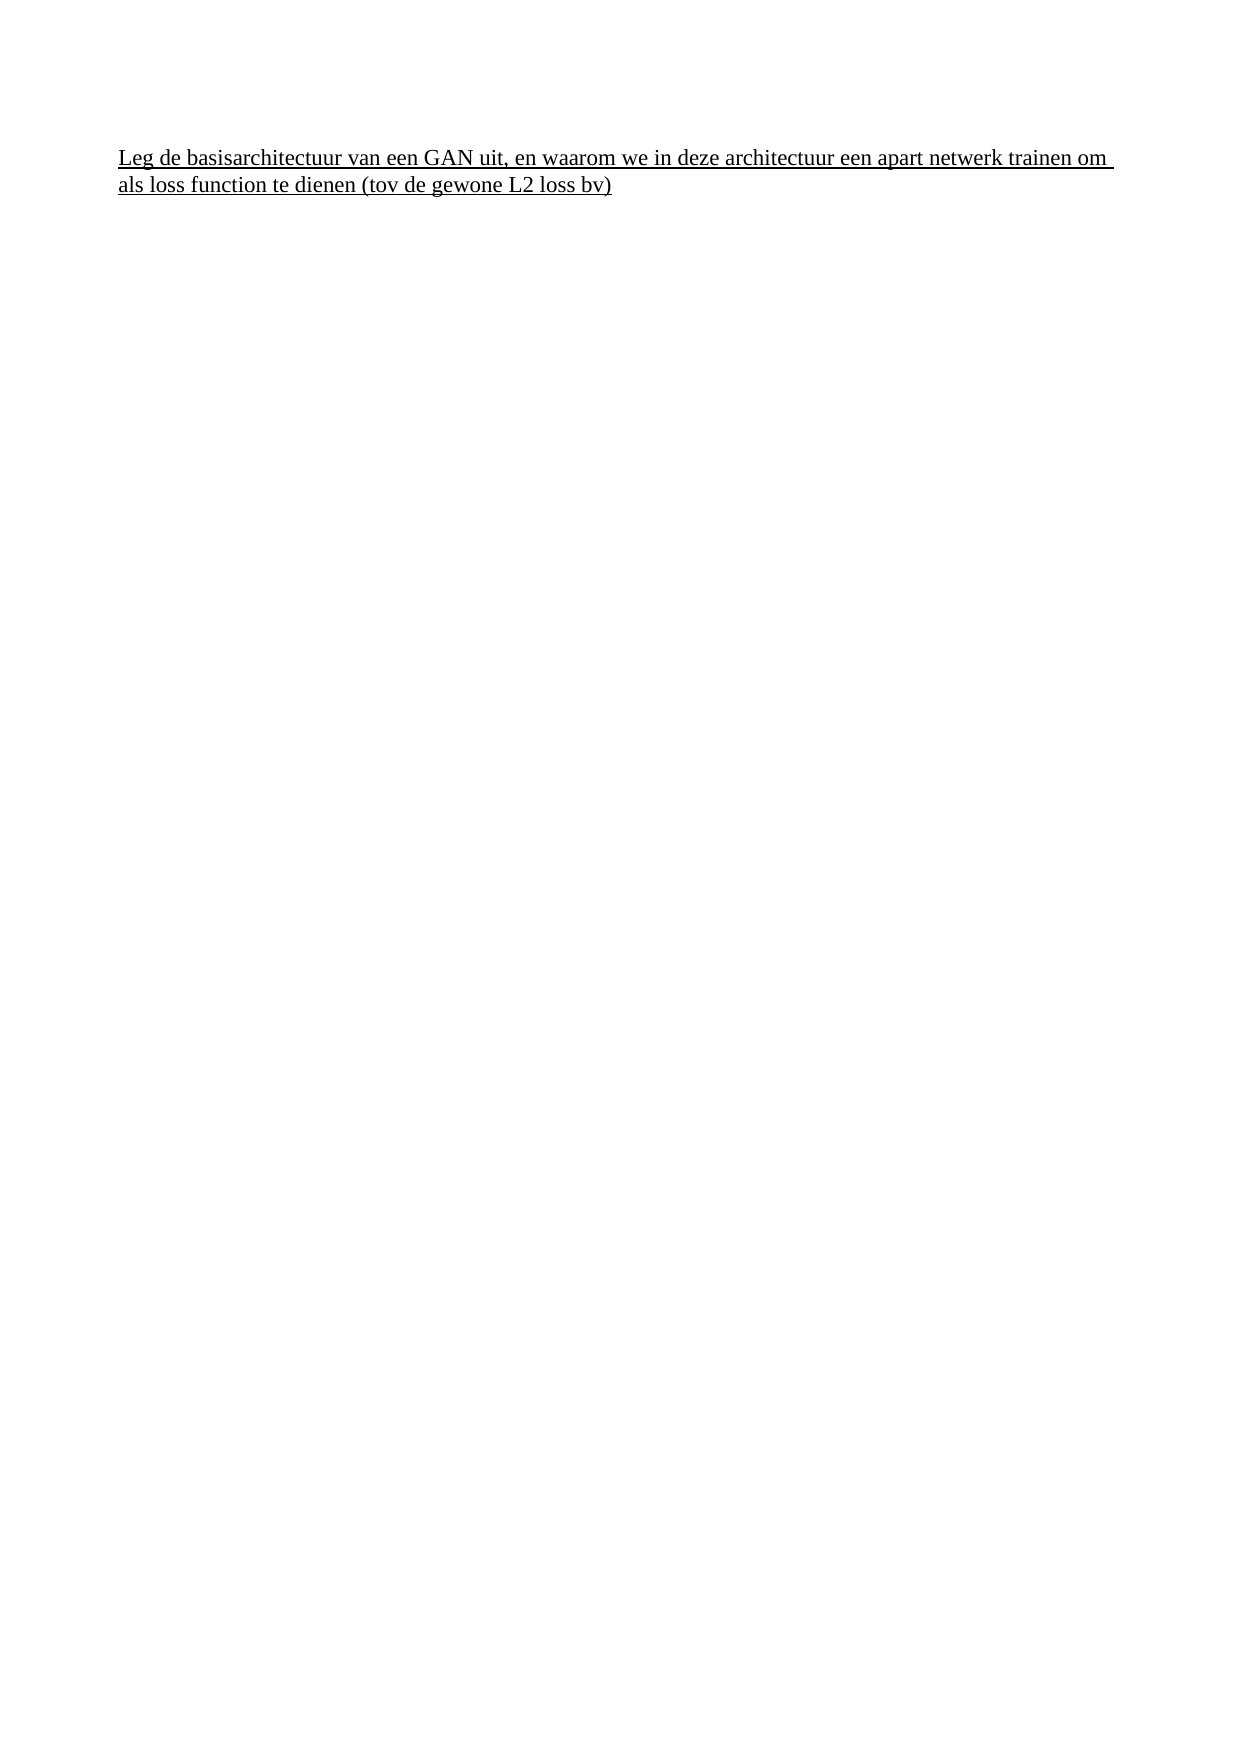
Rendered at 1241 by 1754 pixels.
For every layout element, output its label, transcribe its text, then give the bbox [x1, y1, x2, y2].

text Leg de basisarchitectuur van een GAN uit, en waarom we in deze architectuur een apart netwerk trainen om als loss function te dienen (tov de gewone L2 loss bv) [118, 144, 1122, 197]
